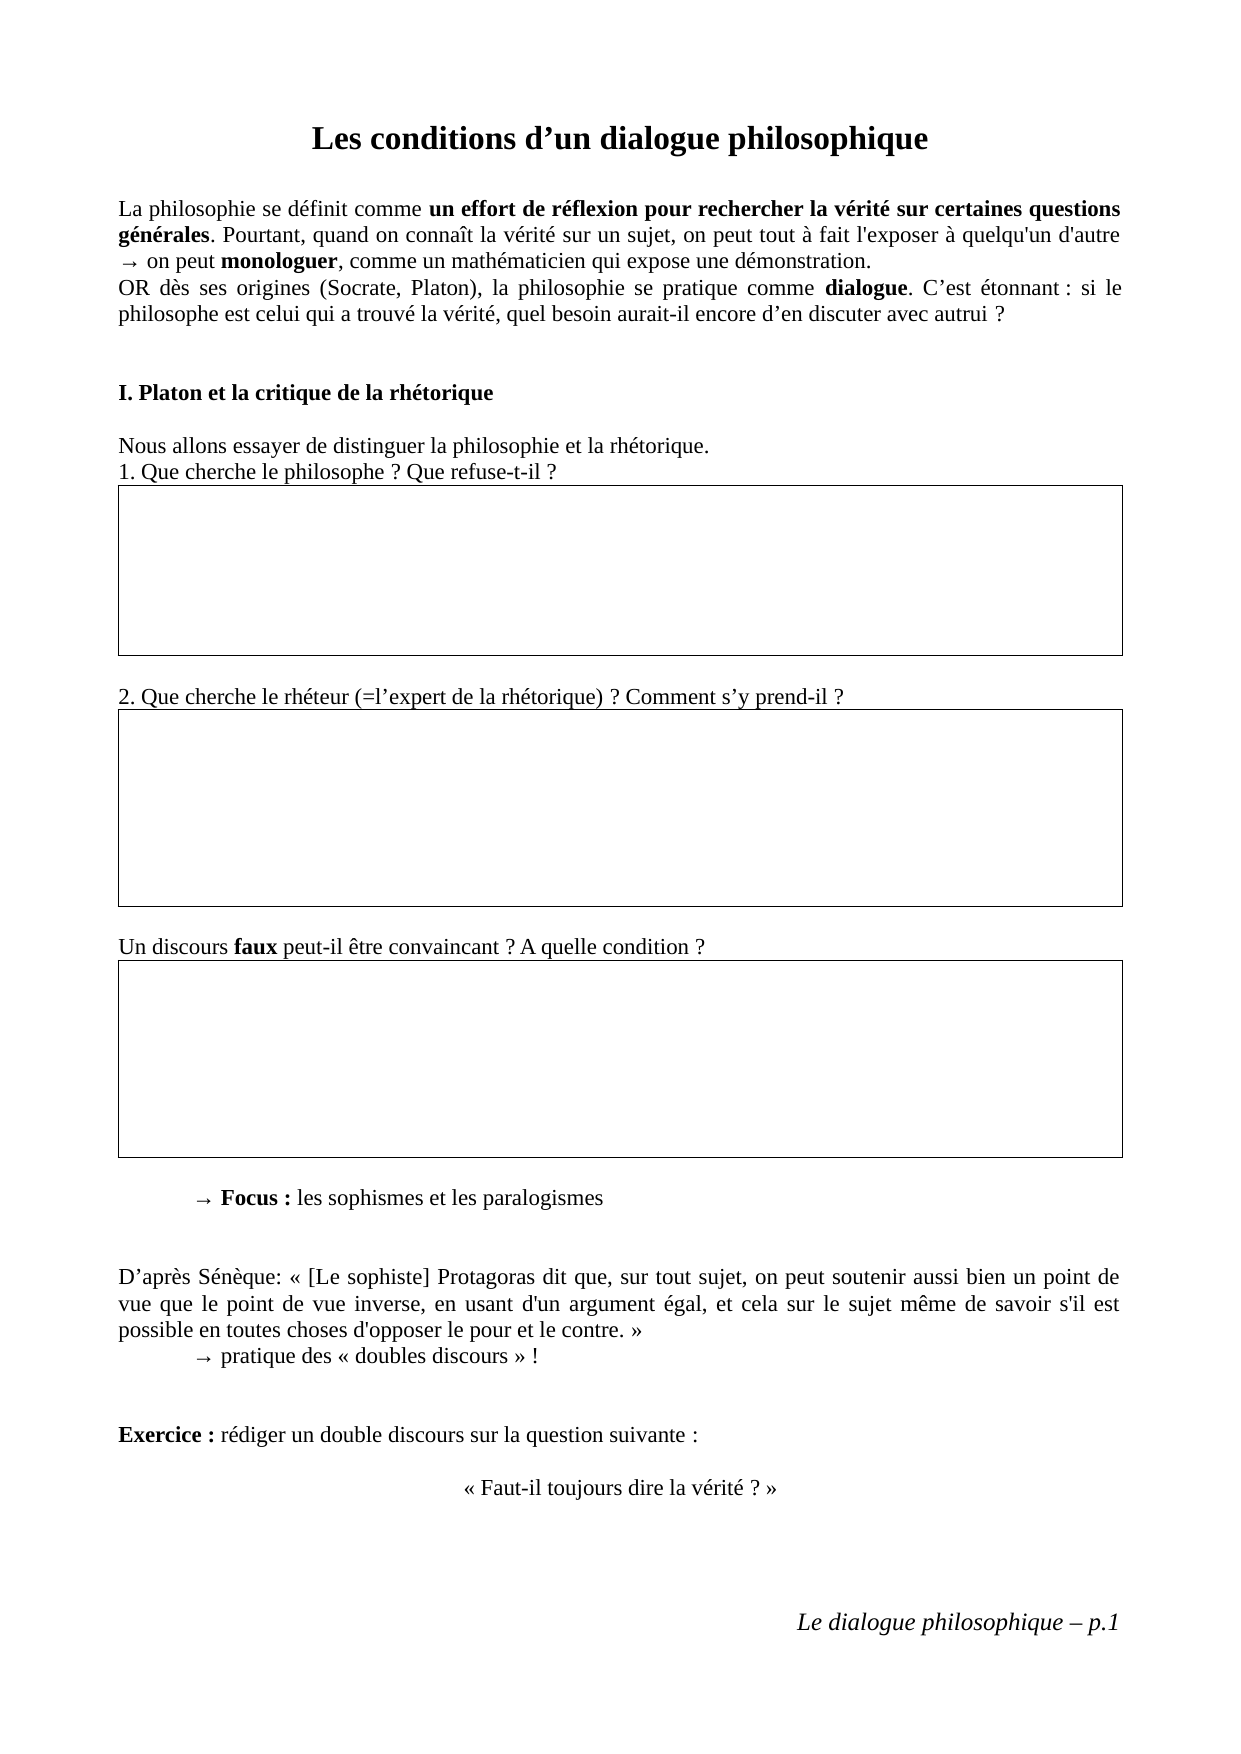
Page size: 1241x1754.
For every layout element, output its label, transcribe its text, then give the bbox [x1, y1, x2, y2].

text Exercice : rédiger un double discours sur la question suivante : [118, 1421, 1122, 1448]
text OR dès ses origines (Socrate, Platon), la philosophie se pratique comme dialogue. C’est étonnant : si le philosophe est celui qui a trouvé la vérité, quel besoin aurait-il encore d’en discuter avec autrui ? [118, 274, 1122, 327]
table_header [119, 486, 1122, 655]
text « Faut-il toujours dire la vérité ? » [118, 1474, 1122, 1500]
text La philosophie se définit comme un effort de réflexion pour rechercher la vérité sur certaines questions générales. Pourtant, quand on connaît la vérité sur un sujet, on peut tout à fait l'exposer à quelqu'un d'autre → on peut monologuer, comme un mathématicien qui expose une démonstration. [118, 195, 1122, 274]
text Nous allons essayer de distinguer la philosophie et la rhétorique. [118, 432, 1122, 458]
text Les conditions d’un dialogue philosophique [118, 118, 1122, 156]
text D’après Sénèque: « [Le sophiste] Protagoras dit que, sur tout sujet, on peut soutenir aussi bien un point de vue que le point de vue inverse, en usant d'un argument égal, et cela sur le sujet même de savoir s'il est possible en toutes choses d'opposer le pour et le contre. » [118, 1263, 1122, 1342]
text 2. Que cherche le rhéteur (=l’expert de la rhétorique) ? Comment s’y prend-il ? [118, 683, 1122, 709]
table_header [119, 710, 1122, 906]
text 1. Que cherche le philosophe ? Que refuse-t-il ? [118, 458, 1122, 485]
text Un discours faux peut-il être convaincant ? A quelle condition ? [118, 933, 1122, 960]
text → Focus : les sophismes et les paralogismes [118, 1184, 1122, 1211]
text → pratique des « doubles discours » ! [118, 1342, 1122, 1369]
text I. Platon et la critique de la rhétorique [118, 379, 1122, 406]
table_header [119, 961, 1122, 1157]
